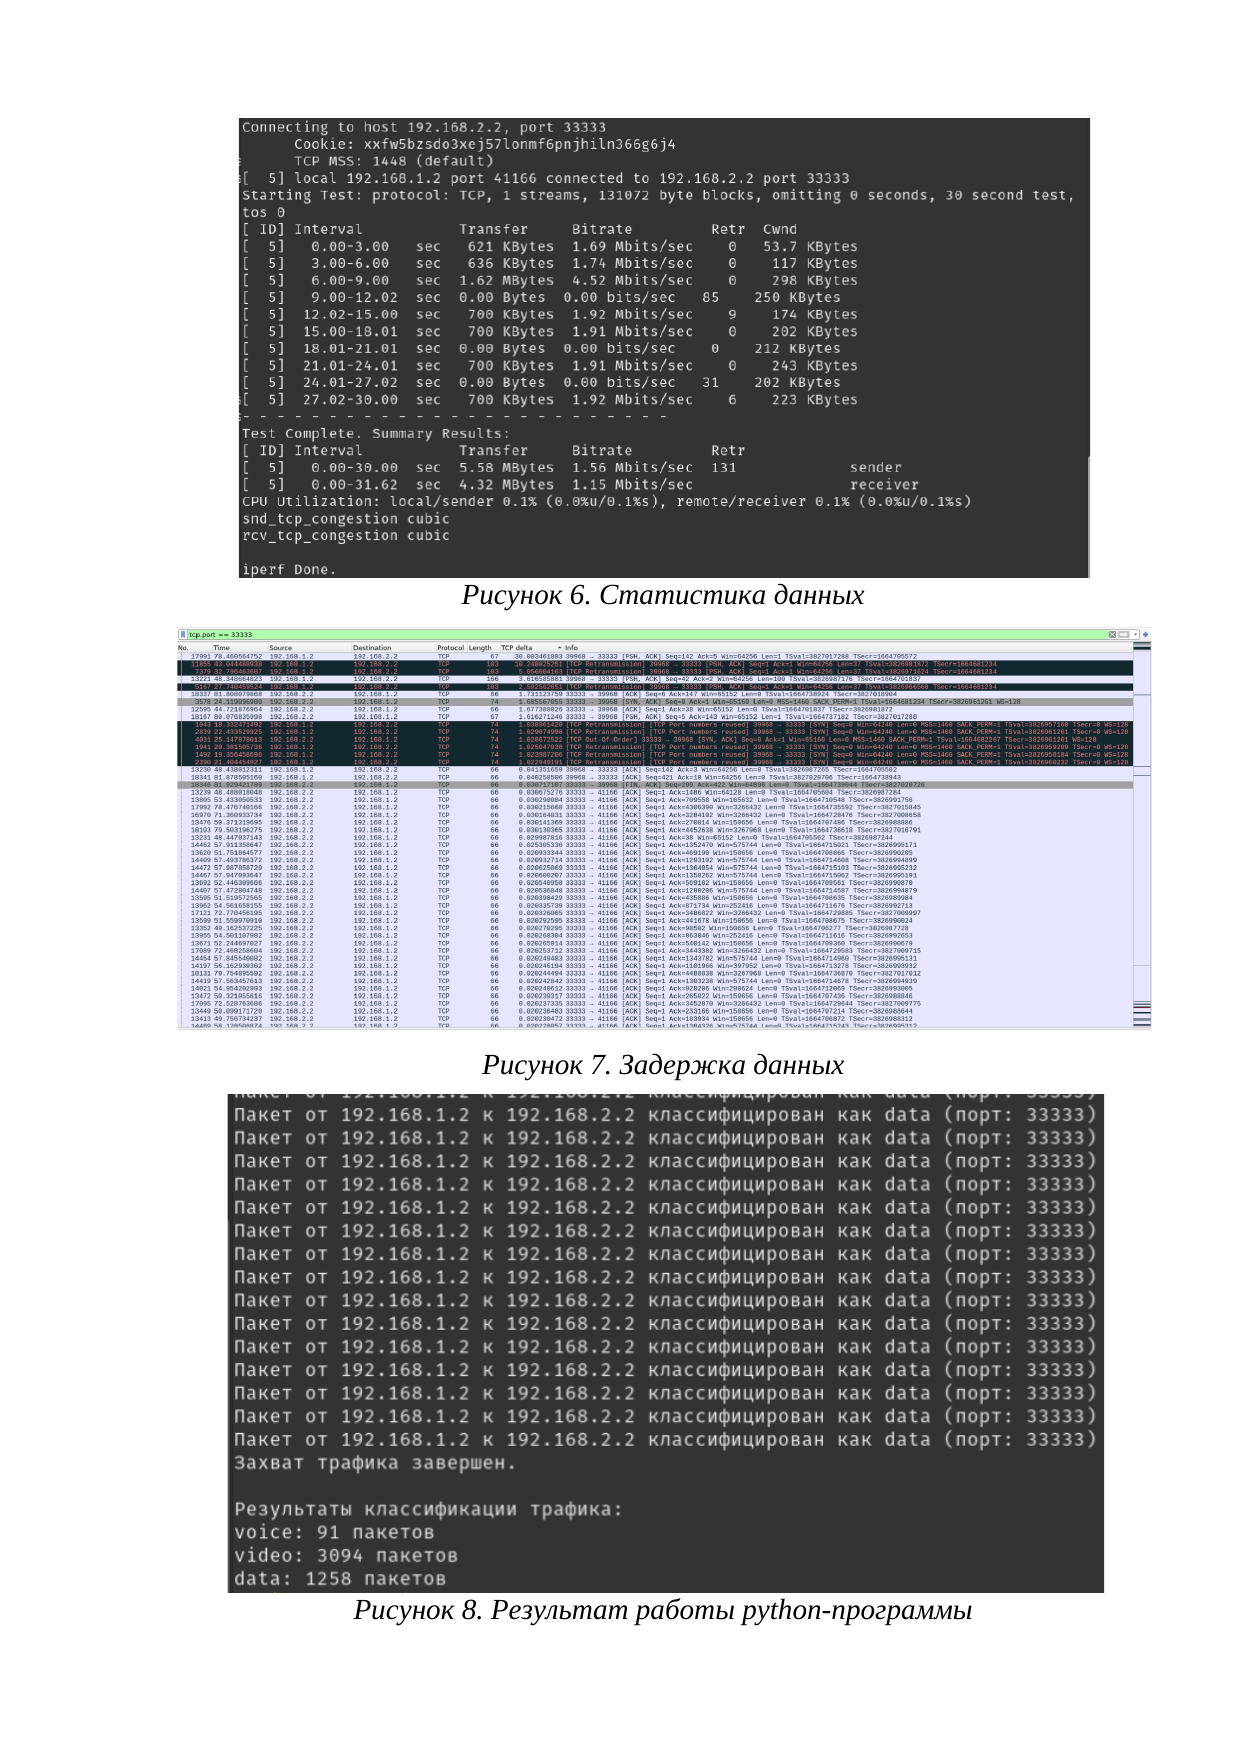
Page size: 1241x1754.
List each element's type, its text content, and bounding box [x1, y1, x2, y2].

text Рисунок 7. Задержка данных [177, 1031, 1152, 1081]
text Рисунок 6. Статистика данных [177, 118, 1152, 611]
text Рисунок 8. Результат работы python-программы [177, 1097, 1152, 1626]
